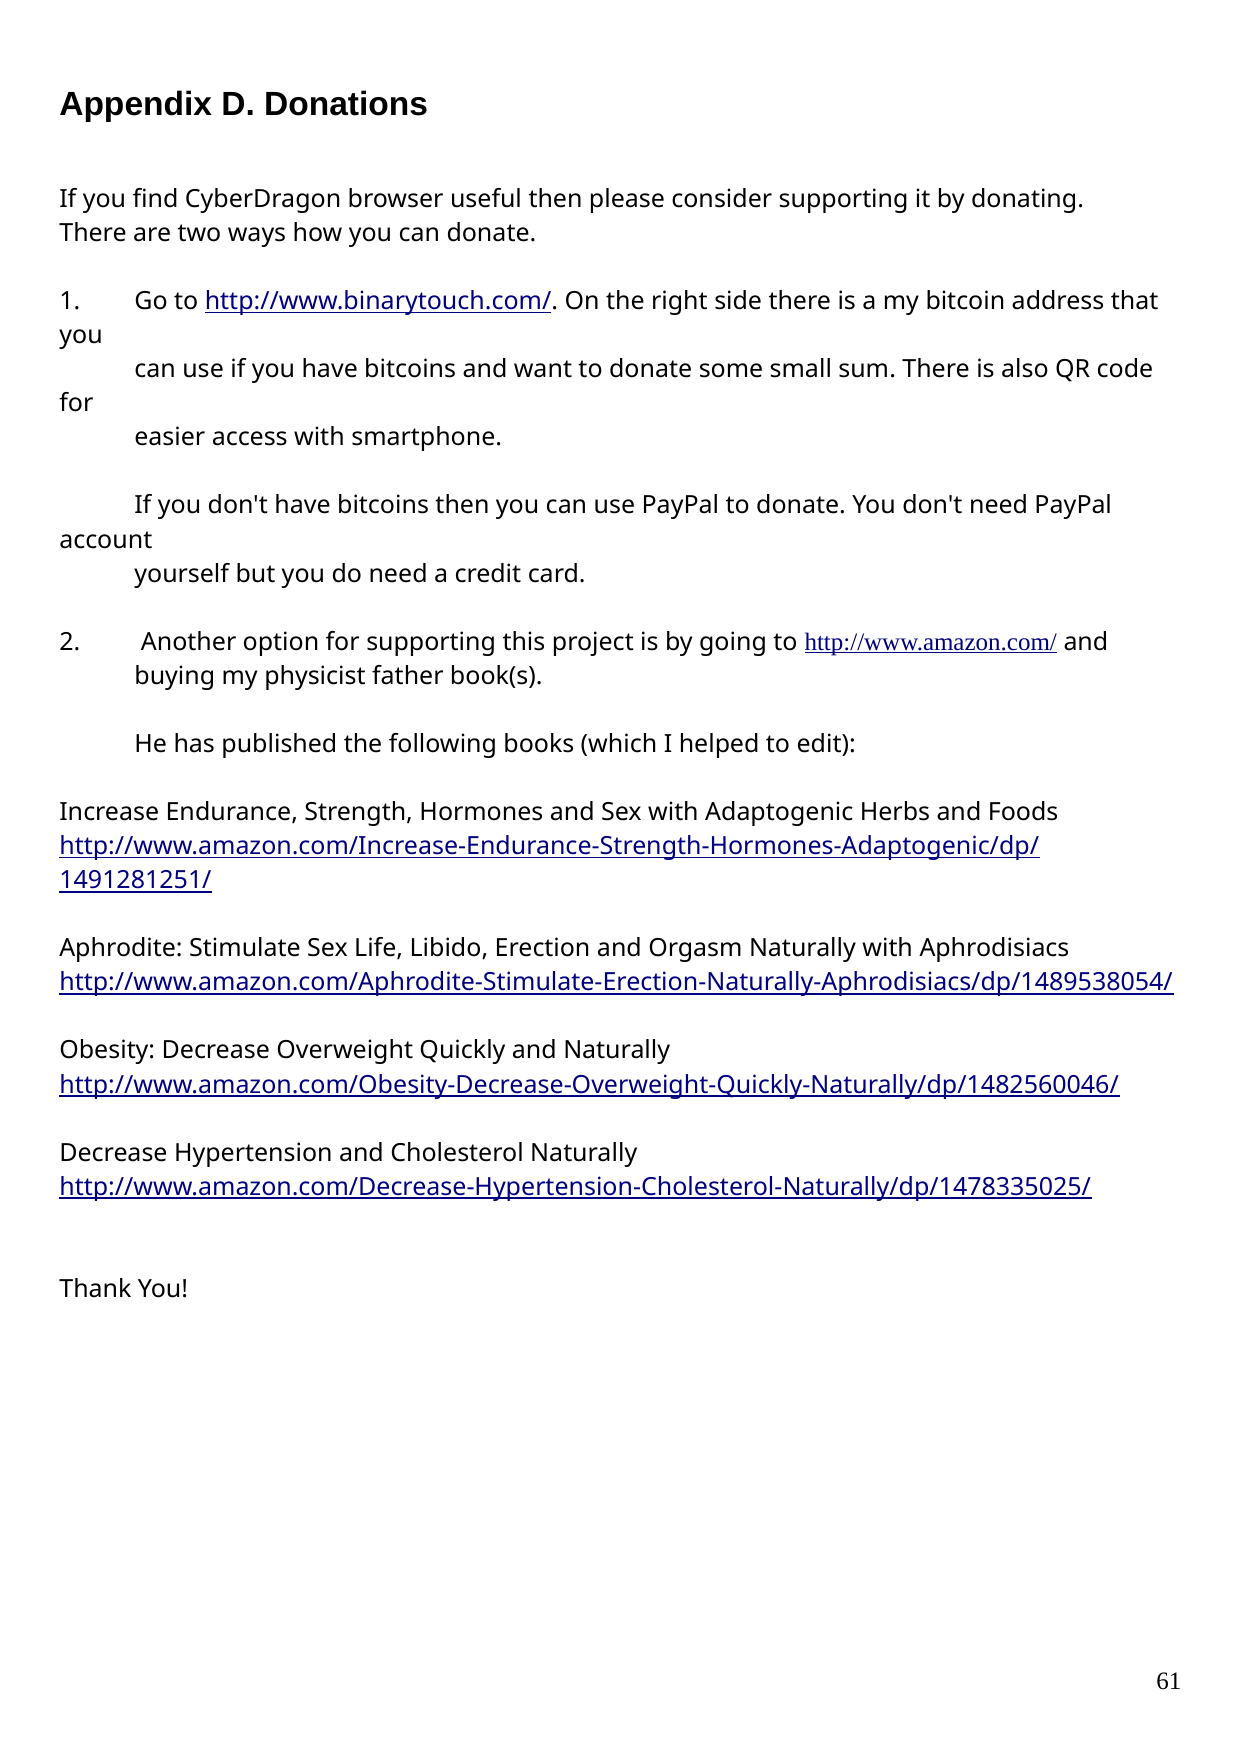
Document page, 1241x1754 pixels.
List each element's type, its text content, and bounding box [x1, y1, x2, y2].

subtitle Appendix D. Donations [59, 84, 1181, 123]
text http://www.amazon.com/Obesity-Decrease-Overweight-Quickly-Naturally/dp/1482560046/ [59, 1066, 1181, 1100]
text yourself but you do need a credit card. [59, 555, 1181, 589]
text If you find CyberDragon browser useful then please consider supporting it by donating. [59, 181, 1181, 215]
text 1. Go to http://www.binarytouch.com/. On the right side there is a my bitcoin address that you [59, 283, 1181, 351]
text Decrease Hypertension and Cholesterol Naturally [59, 1134, 1181, 1168]
text There are two ways how you can donate. [59, 215, 1181, 249]
text If you don't have bitcoins then you can use PayPal to donate. You don't need PayPal account [59, 487, 1181, 555]
text Obesity: Decrease Overweight Quickly and Naturally [59, 1032, 1181, 1066]
text can use if you have bitcoins and want to donate some small sum. There is also QR code for [59, 351, 1181, 419]
text Thank You! [59, 1271, 1181, 1305]
text Aphrodite: Stimulate Sex Life, Libido, Erection and Orgasm Naturally with Aphrodisiacs [59, 930, 1181, 964]
text 2. Another option for supporting this project is by going to http://www.amazon.com/ and [59, 623, 1181, 657]
text easier access with smartphone. [59, 419, 1181, 453]
text buying my physicist father book(s). [59, 657, 1181, 692]
text He has published the following books (which I helped to edit): [59, 726, 1181, 760]
text http://www.amazon.com/Aphrodite-Stimulate-Erection-Naturally-Aphrodisiacs/dp/1489538054/ [59, 964, 1181, 998]
text http://www.amazon.com/Increase-Endurance-Strength-Hormones-Adaptogenic/dp/1491281251/ [59, 828, 1181, 896]
text Increase Endurance, Strength, Hormones and Sex with Adaptogenic Herbs and Foods [59, 794, 1181, 828]
text http://www.amazon.com/Decrease-Hypertension-Cholesterol-Naturally/dp/1478335025/ [59, 1168, 1181, 1202]
